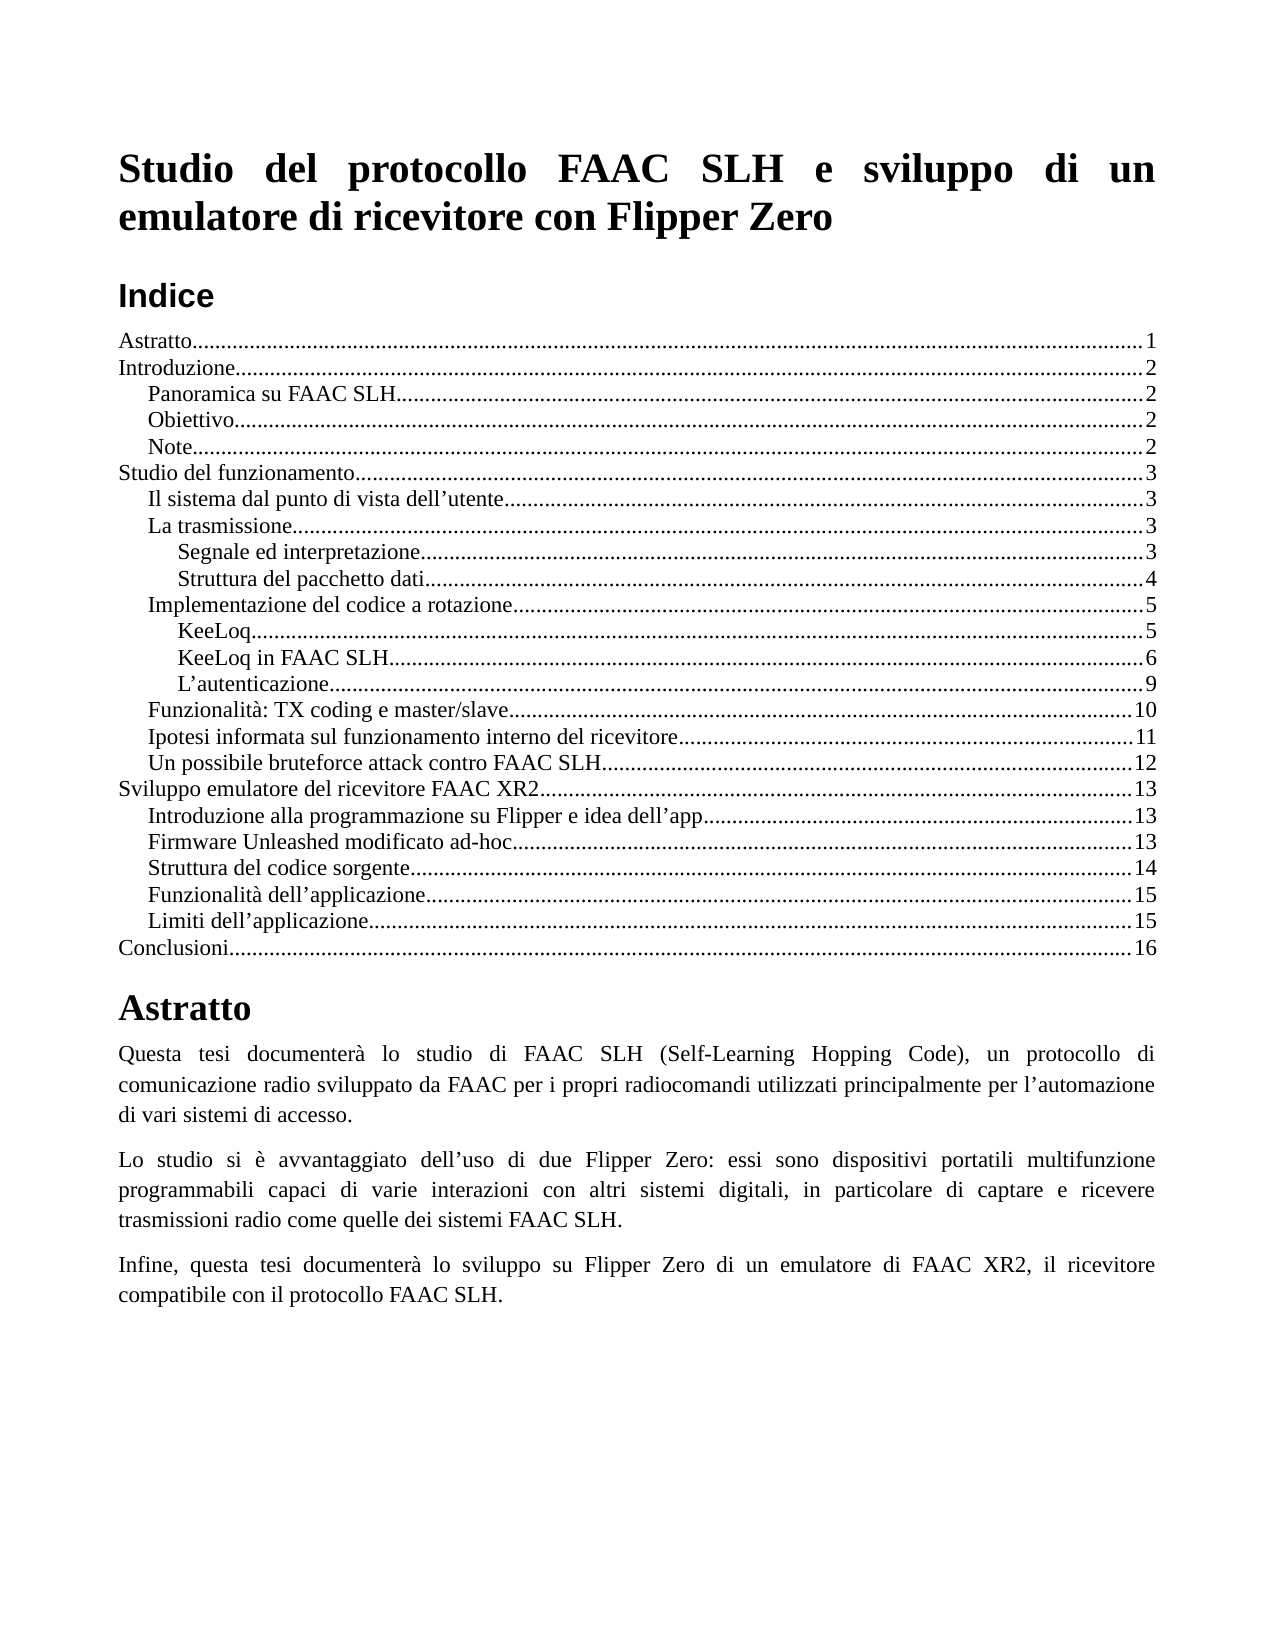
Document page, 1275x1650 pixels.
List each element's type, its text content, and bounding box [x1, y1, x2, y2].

text KeeLoq 5 [177, 617, 1157, 644]
text Lo studio si è avvantaggiato dell’uso di due Flipper Zero: essi sono dispositivi portatili multifunzione programmabili capaci di varie interazioni con altri sistemi digitali, in particolare di captare e ricevere trasmissioni radio come quelle dei sistemi FAAC SLH. [118, 1146, 1157, 1232]
text Limiti dell’applicazione 15 [148, 907, 1157, 933]
text Introduzione 2 [118, 354, 1157, 380]
text KeeLoq in FAAC SLH 6 [177, 644, 1157, 670]
text Conclusioni 16 [118, 933, 1157, 960]
text Implementazione del codice a rotazione 5 [148, 591, 1157, 617]
text Note 2 [148, 433, 1157, 459]
text Un possibile bruteforce attack contro FAAC SLH 12 [148, 749, 1157, 775]
text Astratto 1 [118, 327, 1157, 354]
text Firmware Unleashed modificato ad-hoc 13 [148, 828, 1157, 854]
text La trasmissione 3 [148, 512, 1157, 538]
text Introduzione alla programmazione su Flipper e idea dell’app 13 [148, 802, 1157, 828]
text Panoramica su FAAC SLH 2 [148, 380, 1157, 406]
text Questa tesi documenterà lo studio di FAAC SLH (Self-Learning Hopping Code), un protocollo di comunicazione radio sviluppato da FAAC per i propri radiocomandi utilizzati principalmente per l’automazione di vari sistemi di accesso. [118, 1041, 1157, 1127]
text Funzionalità dell’applicazione 15 [148, 881, 1157, 907]
title Studio del protocollo FAAC SLH e sviluppo di un emulatore di ricevitore con Flipper Zero [118, 143, 1157, 239]
text Studio del funzionamento 3 [118, 459, 1157, 486]
text Infine, questa tesi documenterà lo sviluppo su Flipper Zero di un emulatore di FAAC XR2, il ricevitore compatibile con il protocollo FAAC SLH. [118, 1251, 1157, 1307]
subtitle Astratto [118, 985, 1157, 1028]
text Ipotesi informata sul funzionamento interno del ricevitore 11 [148, 723, 1157, 749]
text Obiettivo 2 [148, 406, 1157, 433]
text Segnale ed interpretazione 3 [177, 538, 1157, 564]
text L’autenticazione 9 [177, 670, 1157, 696]
text Struttura del codice sorgente 14 [148, 854, 1157, 881]
text Il sistema dal punto di vista dell’utente 3 [148, 486, 1157, 512]
text Sviluppo emulatore del ricevitore FAAC XR2 13 [118, 775, 1157, 802]
text Struttura del pacchetto dati 4 [177, 564, 1157, 591]
text Funzionalità: TX coding e master/slave 10 [148, 696, 1157, 723]
subtitle Indice [118, 276, 1157, 315]
